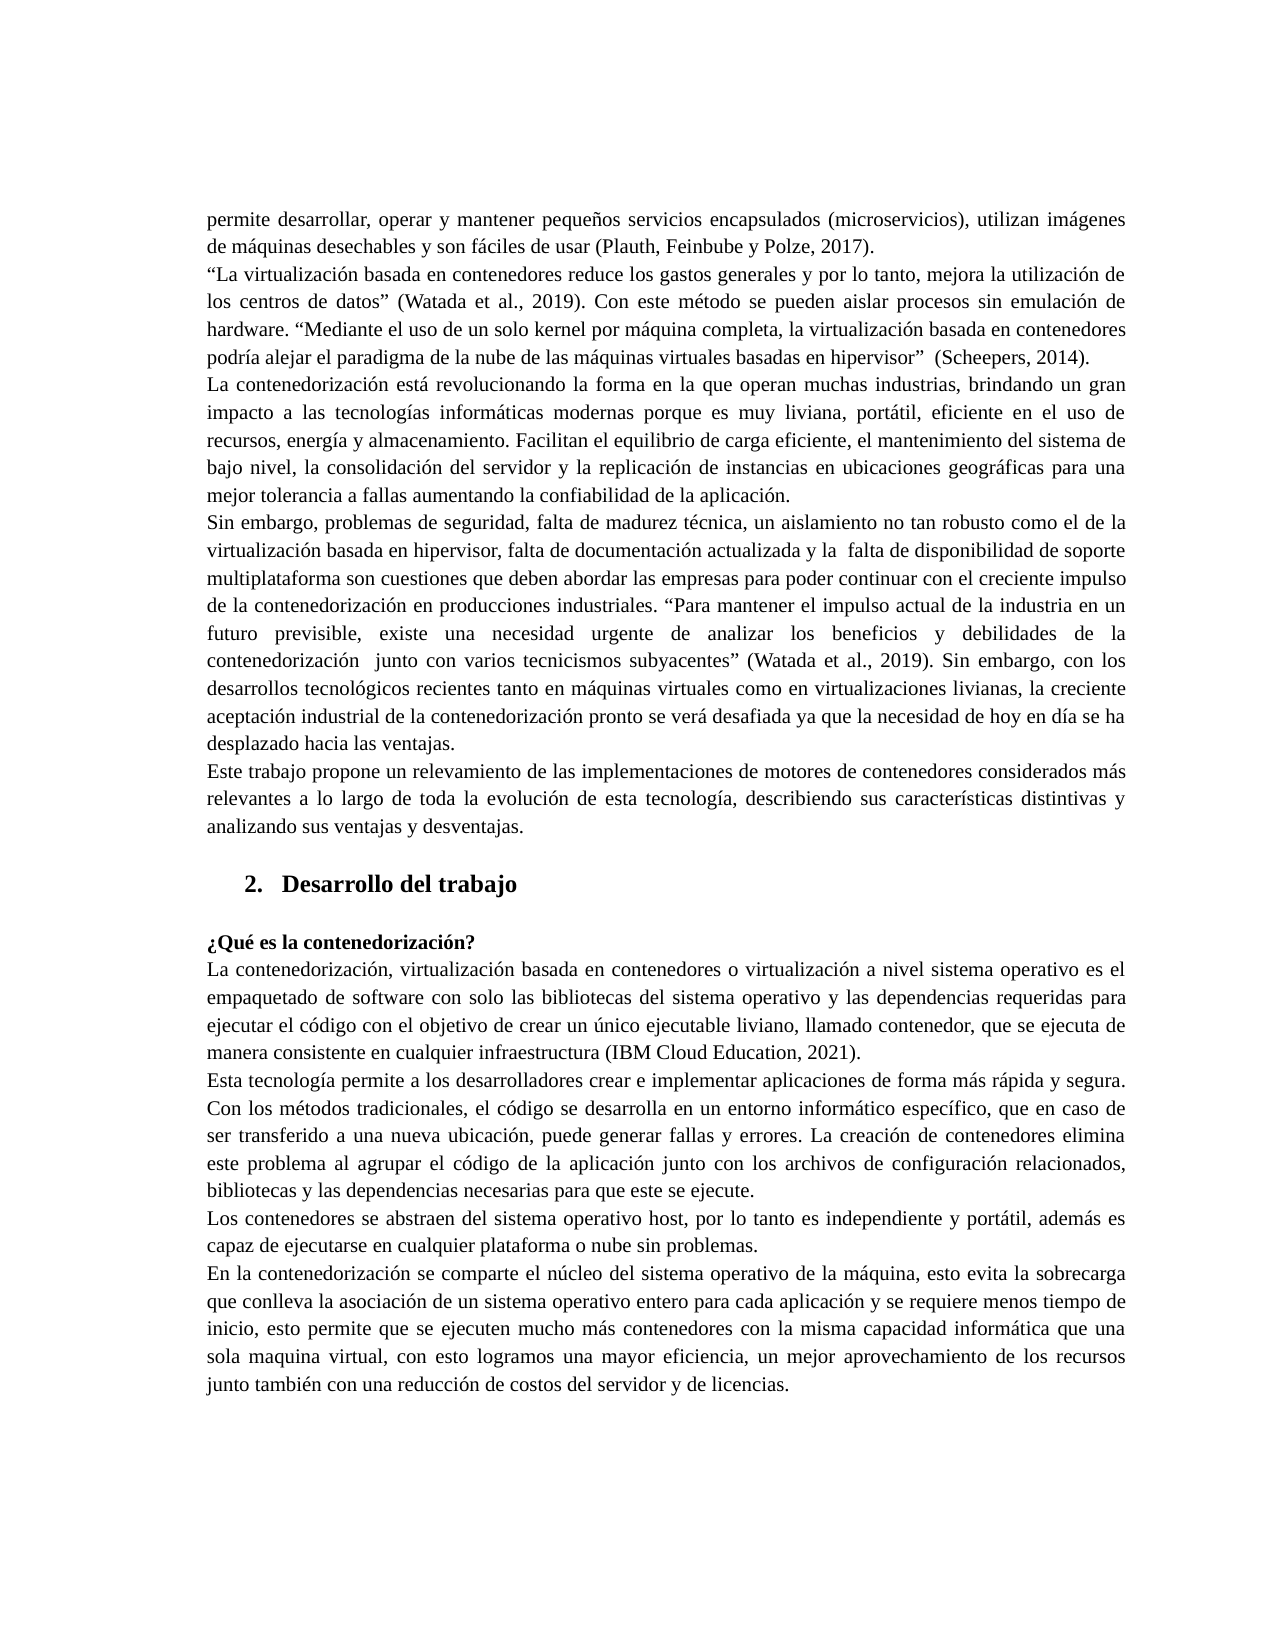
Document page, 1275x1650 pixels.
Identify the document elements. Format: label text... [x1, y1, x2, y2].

text Este trabajo propone un relevamiento de las implementaciones de motores de contenedores considerados más relevantes a lo largo de toda la evolución de esta tecnología, describiendo sus características distintivas y analizando sus ventajas y desventajas. [207, 759, 1127, 838]
text En la contenedorización se comparte el núcleo del sistema operativo de la máquina, esto evita la sobrecarga que conlleva la asociación de un sistema operativo entero para cada aplicación y se requiere menos tiempo de inicio, esto permite que se ejecuten mucho más contenedores con la misma capacidad informática que una sola maquina virtual, con esto logramos una mayor eficiencia, un mejor aprovechamiento de los recursos junto también con una reducción de costos del servidor y de licencias. [207, 1261, 1127, 1396]
text Sin embargo, problemas de seguridad, falta de madurez técnica, un aislamiento no tan robusto como el de la virtualización basada en hipervisor, falta de documentación actualizada y la falta de disponibilidad de soporte multiplataforma son cuestiones que deben abordar las empresas para poder continuar con el creciente impulso de la contenedorización en producciones industriales. “Para mantener el impulso actual de la industria en un futuro previsible, existe una necesidad urgente de analizar los beneficios y debilidades de la contenedorización junto con varios tecnicismos subyacentes” (Watada et al., 2019). Sin embargo, con los desarrollos tecnológicos recientes tanto en máquinas virtuales como en virtualizaciones livianas, la creciente aceptación industrial de la contenedorización pronto se verá desafiada ya que la necesidad de hoy en día se ha desplazado hacia las ventajas. [207, 510, 1127, 755]
text permite desarrollar, operar y mantener pequeños servicios encapsulados (microservicios), utilizan imágenes de máquinas desechables y son fáciles de usar (Plauth, Feinbube y Polze, 2017). [207, 207, 1127, 258]
text “La virtualización basada en contenedores reduce los gastos generales y por lo tanto, mejora la utilización de los centros de datos” (Watada et al., 2019). Con este método se pueden aislar procesos sin emulación de hardware. “Mediante el uso de un solo kernel por máquina completa, la virtualización basada en contenedores podría alejar el paradigma de la nube de las máquinas virtuales basadas en hipervisor” (Scheepers, 2014). [207, 262, 1127, 369]
text ¿Qué es la contenedorización? [207, 930, 1127, 954]
text La contenedorización está revolucionando la forma en la que operan muchas industrias, brindando un gran impacto a las tecnologías informáticas modernas porque es muy liviana, portátil, eficiente en el uso de recursos, energía y almacenamiento. Facilitan el equilibrio de carga eficiente, el mantenimiento del sistema de bajo nivel, la consolidación del servidor y la replicación de instancias en ubicaciones geográficas para una mejor tolerancia a fallas aumentando la confiabilidad de la aplicación. [207, 372, 1127, 507]
text La contenedorización, virtualización basada en contenedores o virtualización a nivel sistema operativo es el empaquetado de software con solo las bibliotecas del sistema operativo y las dependencias requeridas para ejecutar el código con el objetivo de crear un único ejecutable liviano, llamado contenedor, que se ejecuta de manera consistente en cualquier infraestructura (IBM Cloud Education, 2021). [207, 957, 1127, 1064]
text Esta tecnología permite a los desarrolladores crear e implementar aplicaciones de forma más rápida y segura. Con los métodos tradicionales, el código se desarrolla en un entorno informático específico, que en caso de ser transferido a una nueva ubicación, puede generar fallas y errores. La creación de contenedores elimina este problema al agrupar el código de la aplicación junto con los archivos de configuración relacionados, bibliotecas y las dependencias necesarias para que este se ejecute. [207, 1068, 1127, 1202]
list Desarrollo del trabajo [244, 869, 1127, 898]
text Los contenedores se abstraen del sistema operativo host, por lo tanto es independiente y portátil, además es capaz de ejecutarse en cualquier plataforma o nube sin problemas. [207, 1206, 1127, 1257]
